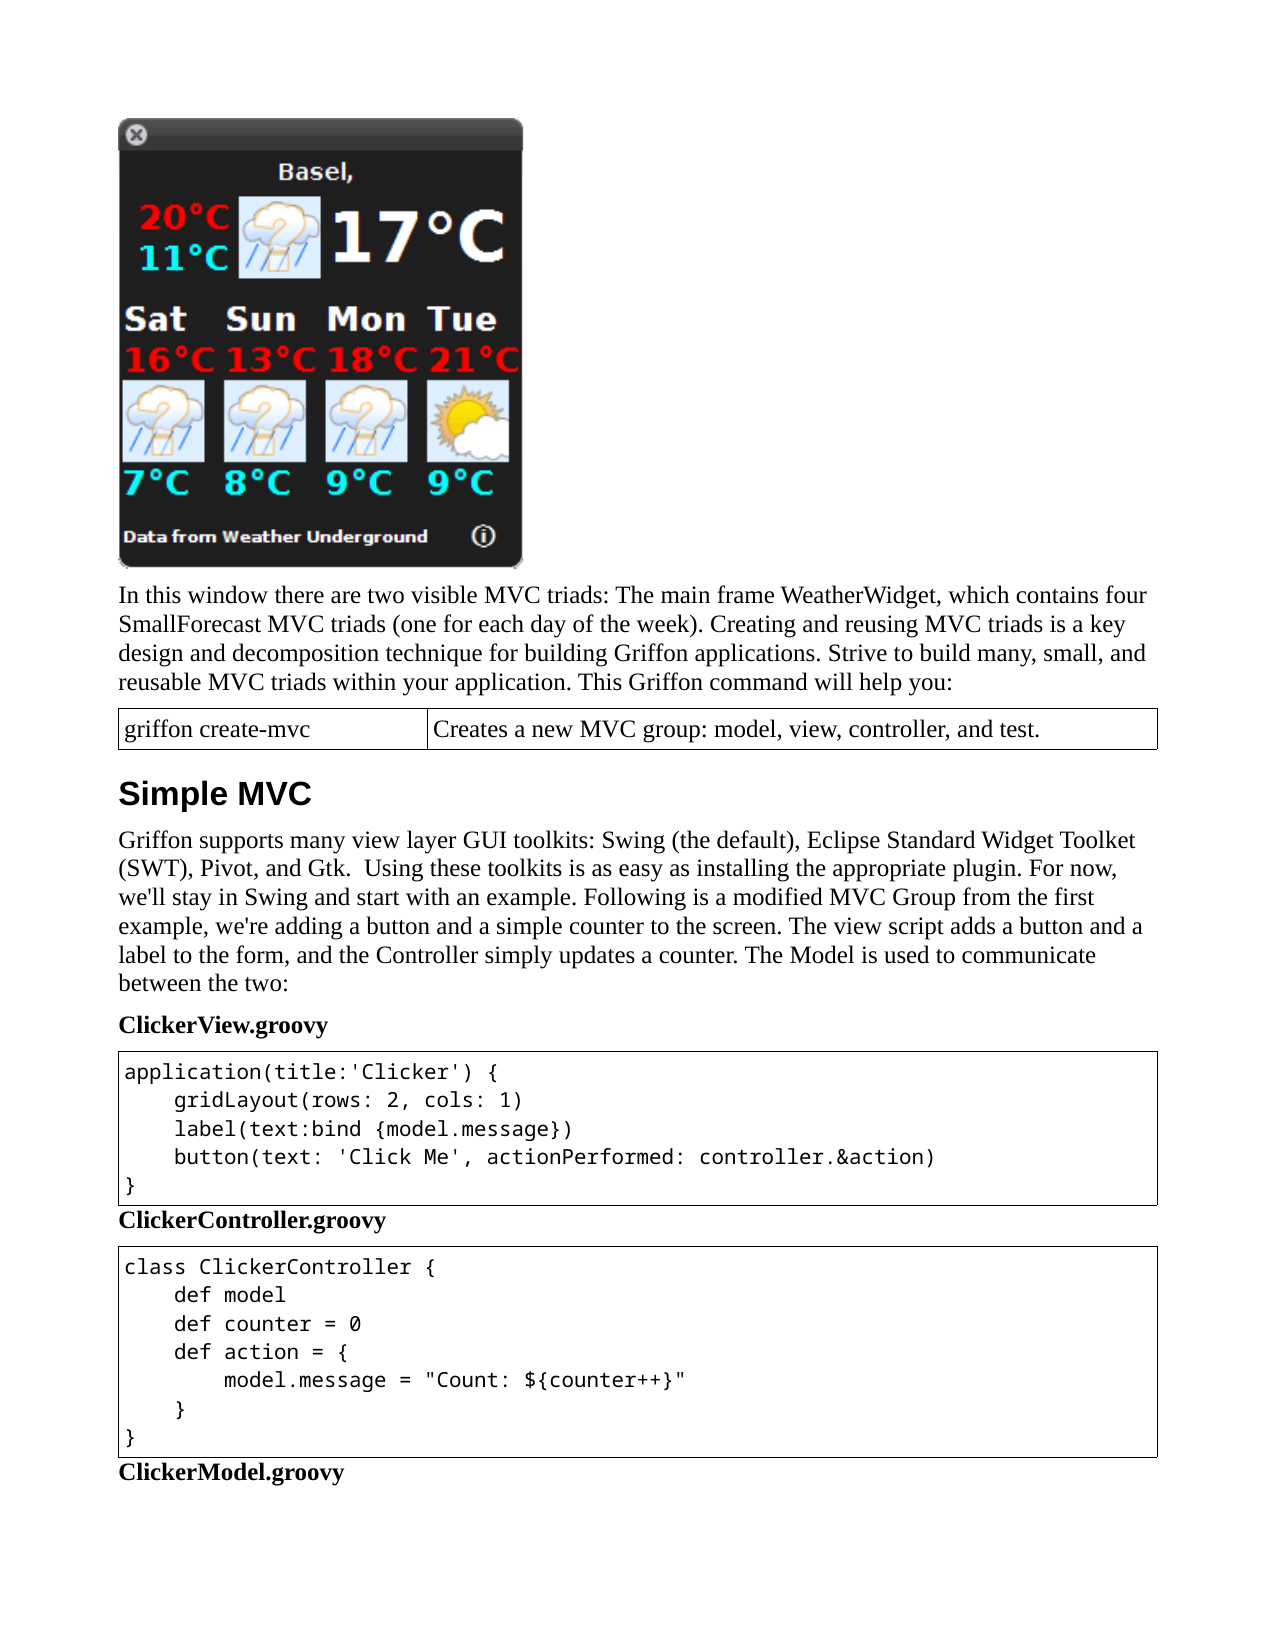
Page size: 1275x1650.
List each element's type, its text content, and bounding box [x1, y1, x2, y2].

text Griffon supports many view layer GUI toolkits: Swing (the default), Eclipse Standard Widget Toolket (SWT), Pivot, and Gtk. Using these toolkits is as easy as installing the appropriate plugin. For now, we'll stay in Swing and start with an example. Following is a modified MVC Group from the first example, we're adding a button and a simple counter to the screen. The view script adds a button and a label to the form, and the Controller simply updates a counter. The Model is used to communicate between the two: [118, 825, 1157, 997]
text In this window there are two visible MVC triads: The main frame WeatherWidget, which contains four SmallForecast MVC triads (one for each day of the week). Creating and reusing MVC triads is a key design and decomposition technique for building Griffon applications. Strive to build many, small, and reusable MVC triads within your application. This Griffon command will help you: [118, 581, 1157, 696]
text ClickerModel.groovy [118, 1458, 1157, 1486]
table_header application(title:'Clicker') { gridLayout(rows: 2, cols: 1) label(text:bind {model.message}) button(text: 'Click Me', actionPerformed: controller.&action) } [119, 1052, 1157, 1205]
text ClickerController.groovy [118, 1206, 1157, 1233]
table_header class ClickerController { def model def counter = 0 def action = { model.message = "Count: ${counter++}" } } [119, 1247, 1157, 1457]
text ClickerView.groovy [118, 1010, 1157, 1038]
subtitle Simple MVC [118, 773, 1157, 812]
table_header Creates a new MVC group: model, view, controller, and test. [428, 709, 1157, 748]
table_header griffon create-mvc [119, 709, 427, 748]
picture [118, 118, 524, 569]
